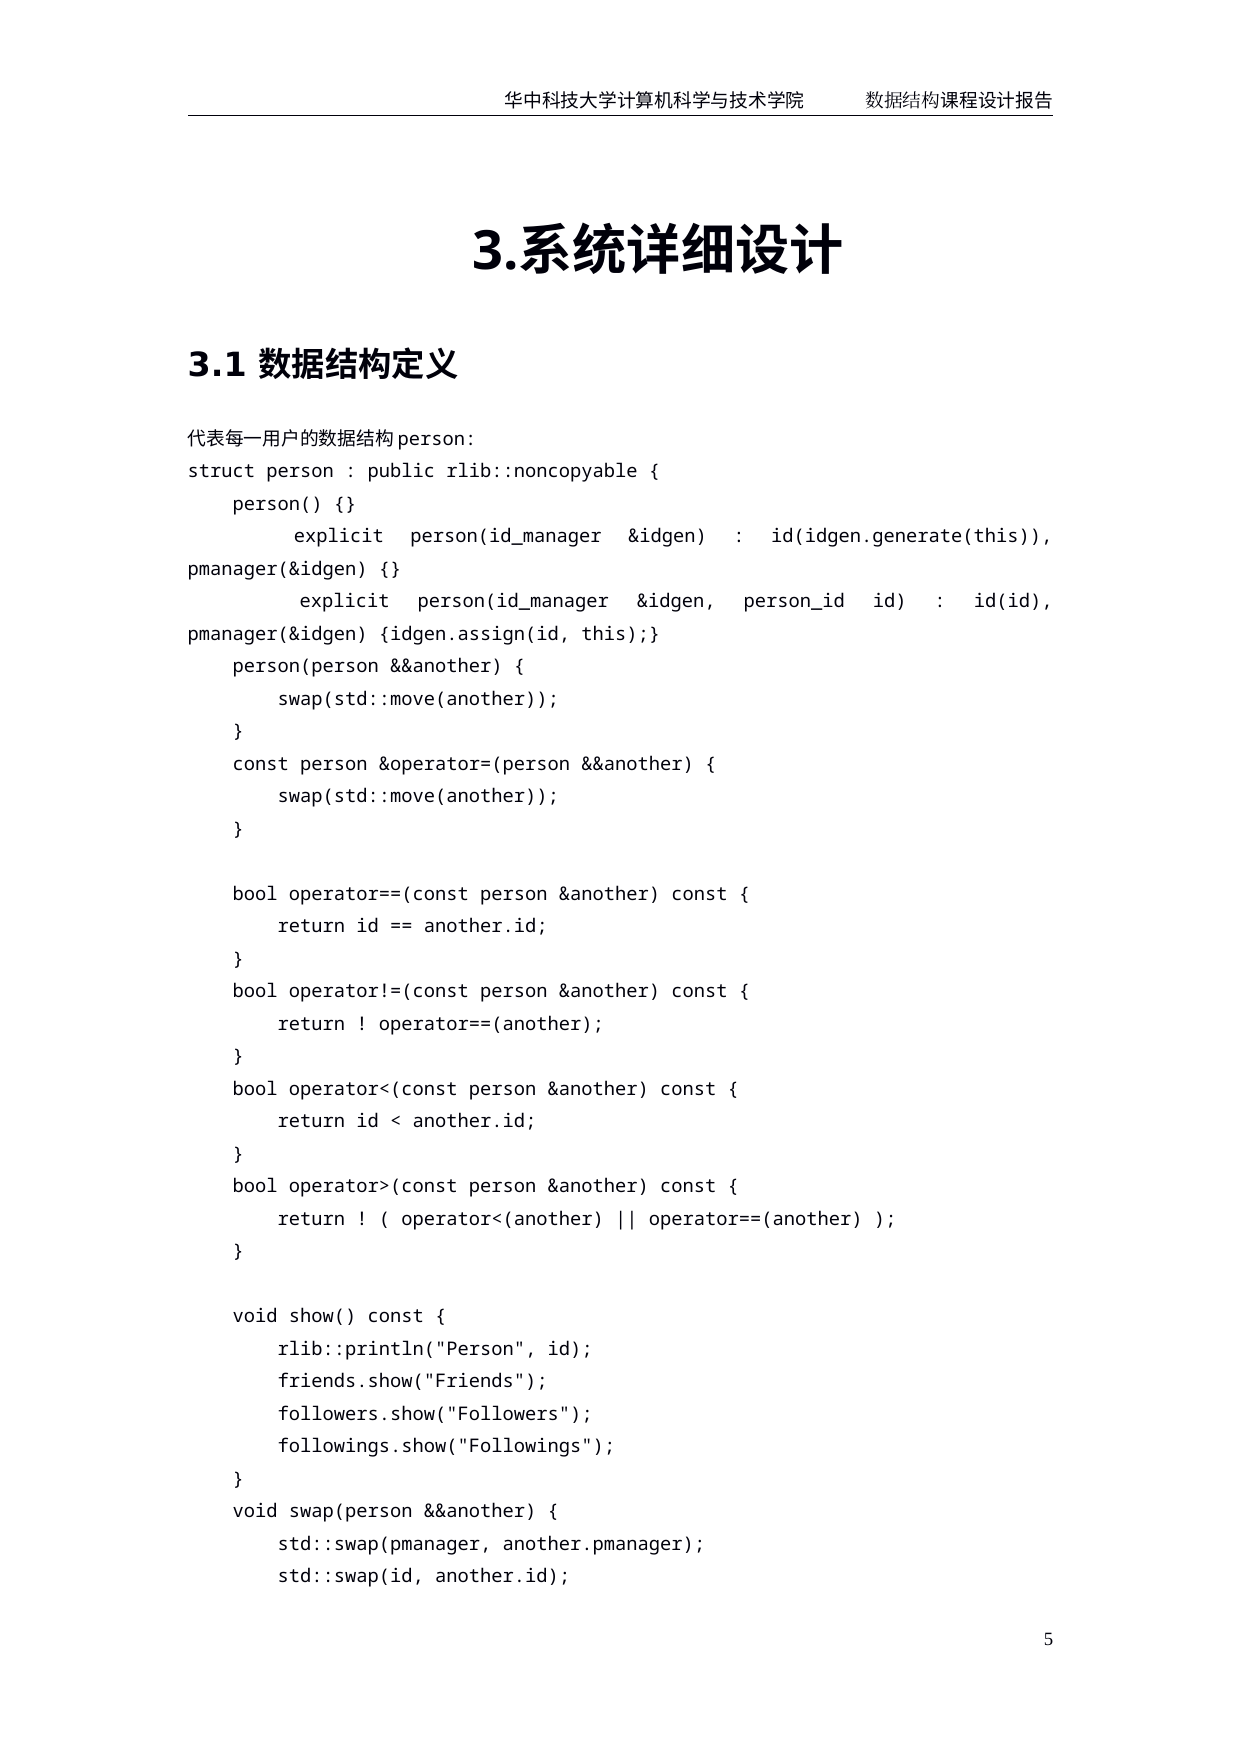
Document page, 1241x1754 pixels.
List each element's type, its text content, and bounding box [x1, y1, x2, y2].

text return ! ( operator<(another) || operator==(another) ); [187, 1201, 1053, 1234]
text } [187, 714, 1053, 746]
text } [187, 1461, 1053, 1494]
text person(person &&another) { [187, 649, 1053, 681]
text 代表每一用户的数据结构person: [187, 421, 1053, 454]
text return id == another.id; [187, 909, 1053, 941]
text } [187, 811, 1053, 844]
text swap(std::move(another)); [187, 681, 1053, 714]
text bool operator==(const person &another) const { [187, 876, 1053, 909]
text std::swap(id, another.id); [187, 1559, 1053, 1591]
text std::swap(pmanager, another.pmanager); [187, 1526, 1053, 1559]
text } [187, 1136, 1053, 1169]
text void show() const { [187, 1299, 1053, 1331]
text const person &operator=(person &&another) { [187, 746, 1053, 779]
text swap(std::move(another)); [187, 779, 1053, 811]
text person() {} [187, 486, 1053, 519]
text followers.show("Followers"); [187, 1396, 1053, 1429]
subtitle 3.1 数据结构定义 [187, 329, 1053, 394]
text } [187, 1039, 1053, 1071]
text bool operator!=(const person &another) const { [187, 974, 1053, 1006]
text bool operator<(const person &another) const { [187, 1071, 1053, 1104]
text return id < another.id; [187, 1104, 1053, 1136]
text return ! operator==(another); [187, 1006, 1053, 1039]
text } [187, 1234, 1053, 1266]
text struct person : public rlib::noncopyable { [187, 454, 1053, 486]
text friends.show("Friends"); [187, 1364, 1053, 1396]
text void swap(person &&another) { [187, 1494, 1053, 1526]
subtitle 3.系统详细设计 [262, 197, 1053, 295]
text explicit person(id_manager &idgen) : id(idgen.generate(this)), pmanager(&idgen) {} [187, 519, 1053, 584]
text explicit person(id_manager &idgen, person_id id) : id(id), pmanager(&idgen) {idgen.assign(id, this);} [187, 584, 1053, 649]
text } [187, 941, 1053, 974]
text bool operator>(const person &another) const { [187, 1169, 1053, 1201]
text rlib::println("Person", id); [187, 1331, 1053, 1364]
text followings.show("Followings"); [187, 1429, 1053, 1461]
